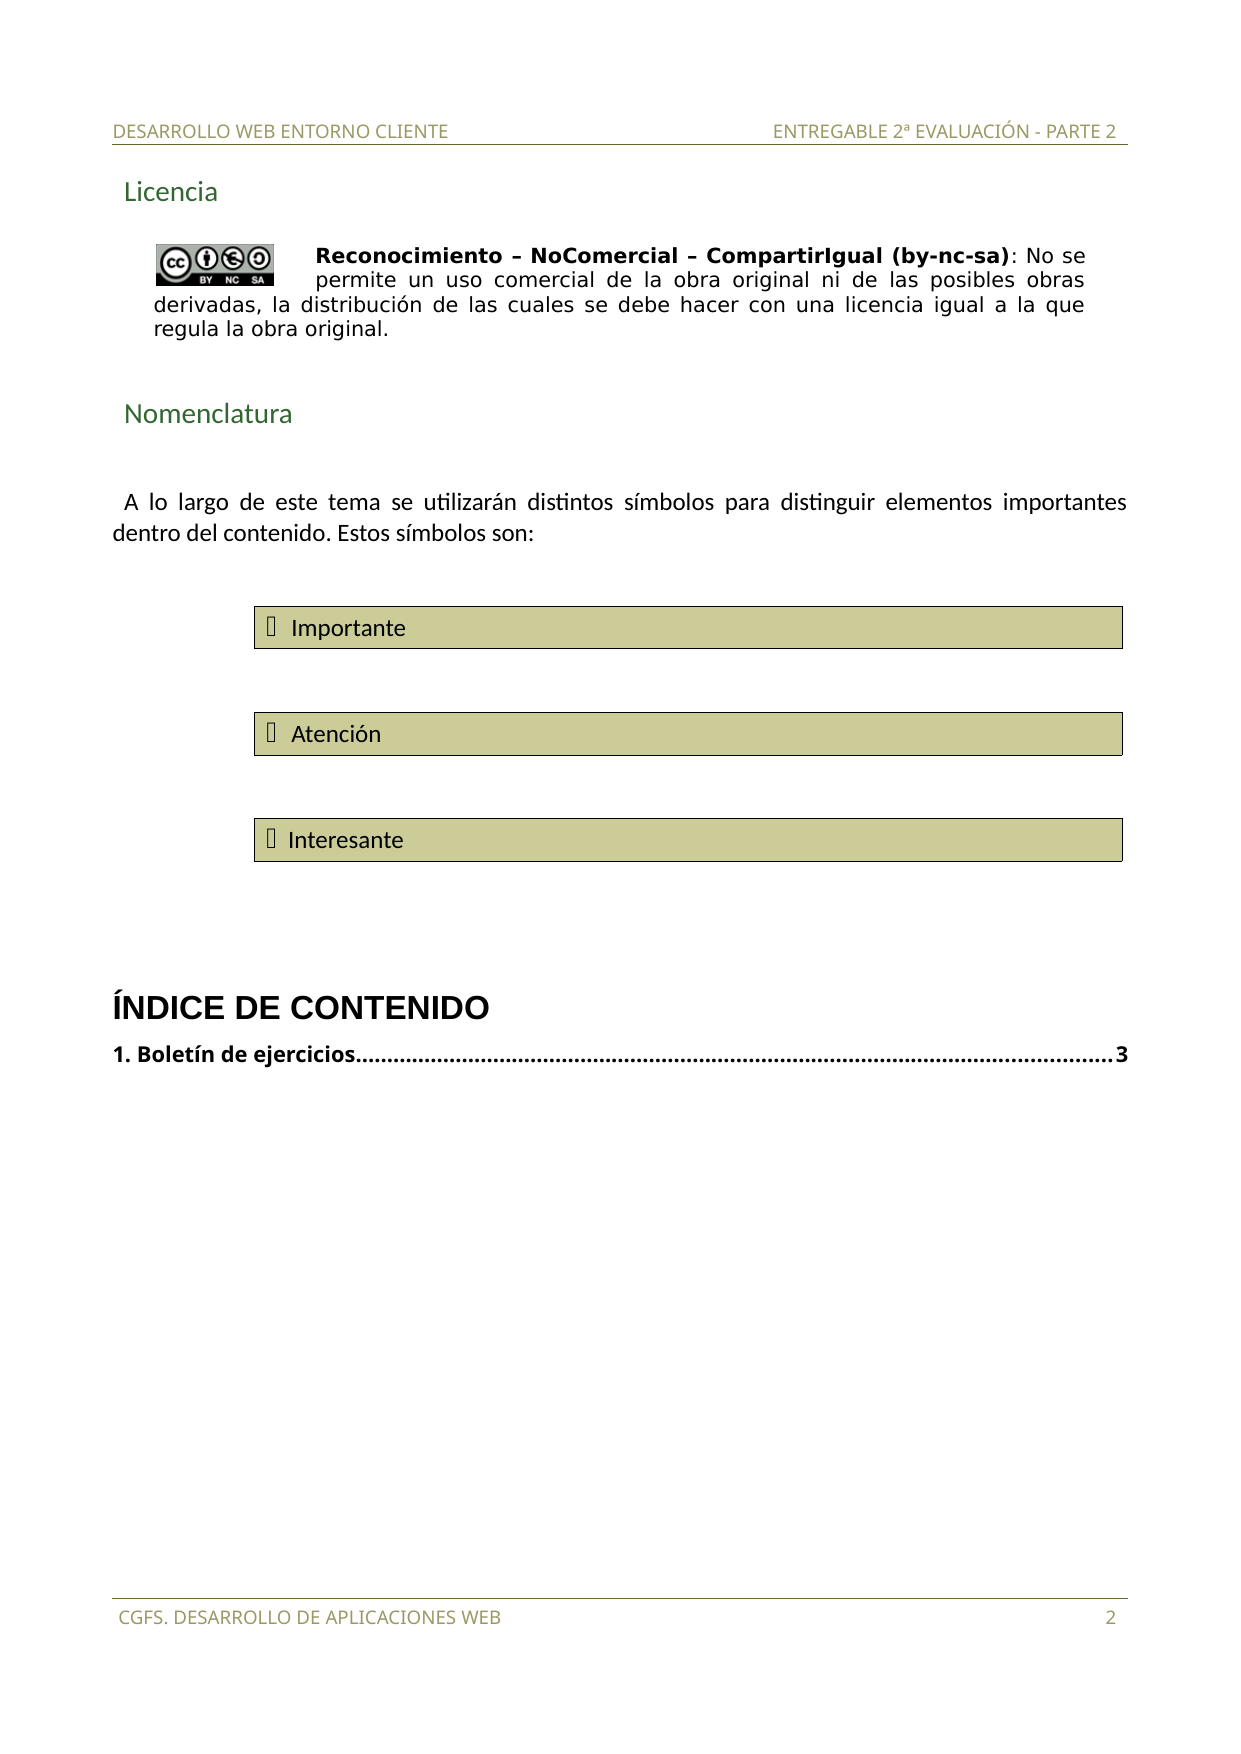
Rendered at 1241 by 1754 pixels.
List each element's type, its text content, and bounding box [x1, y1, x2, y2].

text Reconocimiento – NoComercial – CompartirIgual (by-nc-sa): No se permite un uso comercial de la obra original ni de las posibles obras derivadas, la distribución de las cuales se debe hacer con una licencia igual a la que regula la obra original. [153, 244, 1086, 341]
text  Interesante [255, 819, 1122, 861]
text  Atención [255, 713, 1122, 755]
picture [156, 244, 274, 286]
text A lo largo de este tema se utilizarán distintos símbolos para distinguir elementos importantes dentro del contenido. Estos símbolos son: [112, 487, 1128, 548]
text Licencia [112, 173, 1128, 209]
subtitle Índice de contenido [112, 988, 1128, 1027]
text  Importante [255, 607, 1122, 648]
text Nomenclatura [112, 396, 1128, 431]
text 1. Boletín de ejercicios 3 [112, 1039, 1128, 1069]
